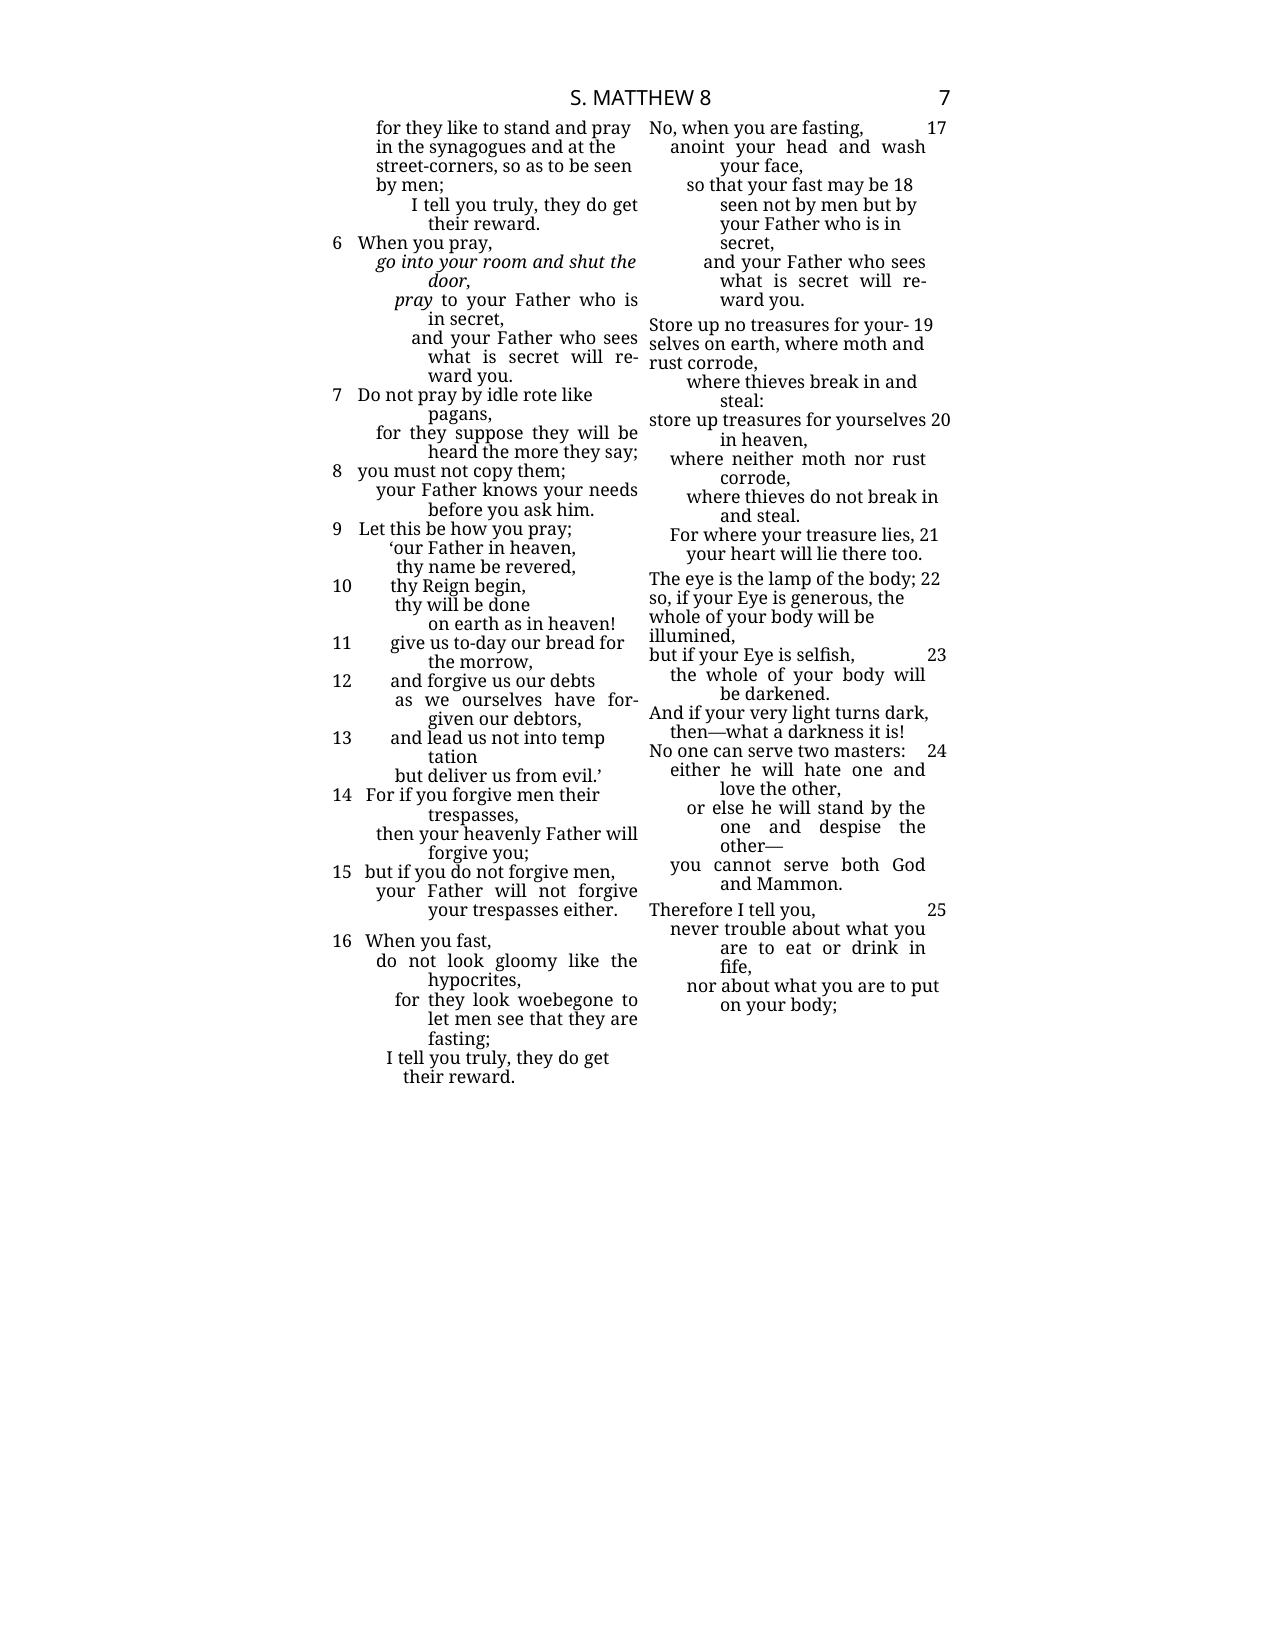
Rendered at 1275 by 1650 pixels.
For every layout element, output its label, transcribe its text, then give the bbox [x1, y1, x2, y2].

list and forgive us our debts [332, 672, 638, 691]
text your Father knows your needs before you ask him. [376, 482, 638, 520]
text where thieves do not break in and steal. [686, 488, 955, 526]
text either he will hate one and love the other, [670, 761, 926, 799]
text but if your Eye is selfish, 23 [649, 647, 955, 666]
text store up treasures for yourselves 20 in heaven, [649, 412, 955, 450]
text as we ourselves have for­given our debtors, [394, 691, 638, 729]
list but if you do not forgive men, [332, 863, 638, 882]
text the whole of your body will be darkened. [670, 666, 926, 704]
text where neither moth nor rust corrode, [670, 450, 926, 488]
text where thieves break in and steal: [686, 373, 955, 412]
list When you pray, [332, 234, 638, 253]
list For if you forgive men their [332, 787, 638, 806]
text so that your fast may be 18 seen not by men but by your Father who is in secret, [686, 177, 955, 253]
text For where your treasure lies, 21 your heart will lie there too. [653, 526, 955, 564]
text Store up no treasures for your- 19 selves on earth, where moth and rust corrode, [649, 316, 955, 373]
list Do not pray by idle rote like [332, 386, 638, 405]
text then your heavenly Father will forgive you; [376, 825, 638, 863]
list and lead us not into temp­ [332, 729, 638, 748]
text And if your very light turns dark, [649, 704, 955, 723]
text trespasses, [428, 806, 638, 825]
list When you fast, [332, 932, 638, 952]
text anoint your head and wash your face, [670, 138, 926, 177]
text and your Father who sees what is secret will re­ward you. [703, 253, 926, 310]
text then—what a darkness it is! [670, 723, 955, 742]
text you cannot serve both God and Mammon. [670, 856, 926, 894]
text No, when you are fasting, 17 [649, 119, 955, 138]
text or else he will stand by the one and despise the other— [686, 799, 926, 856]
text ‘our Father in heaven, thy name be revered, [376, 539, 576, 577]
text pray to your Father who is in secret, [394, 291, 638, 329]
text do not look gloomy like the hypocrites, [376, 952, 638, 991]
text never trouble about what you are to eat or drink in fife, [670, 920, 926, 977]
text your Father will not forgive your trespasses either. [376, 882, 638, 920]
list thy Reign begin, thy will be done [332, 577, 536, 615]
text the morrow, [428, 653, 638, 672]
list Let this be how you pray; [332, 520, 638, 539]
text pagans, [428, 405, 638, 424]
text for they like to stand and pray in the synagogues and at the street-corners, so as to be seen by men; [376, 119, 638, 196]
text No one can serve two masters: 24 [649, 742, 955, 761]
text tation [428, 748, 638, 768]
text so, if your Eye is generous, the whole of your body will be illumined, [649, 589, 955, 647]
text nor about what you are to put on your body; [686, 977, 955, 1015]
text I tell you truly, they do get their reward. [386, 1049, 609, 1087]
text The eye is the lamp of the body; 22 [649, 570, 955, 589]
text on earth as in heaven! [428, 615, 638, 634]
text go into your room and shut the door, [376, 253, 638, 291]
text and your Father who sees what is secret will re­ward you. [411, 329, 638, 386]
list give us to-day our bread for [332, 634, 638, 653]
text I tell you truly, they do get their reward. [411, 196, 638, 234]
text for they look woebegone to let men see that they are fasting; [394, 991, 638, 1049]
text for they suppose they will be heard the more they say; [376, 424, 638, 463]
list you must not copy them; [332, 463, 638, 482]
text Therefore I tell you, 25 [649, 901, 955, 920]
text but deliver us from evil.’ [394, 768, 638, 787]
